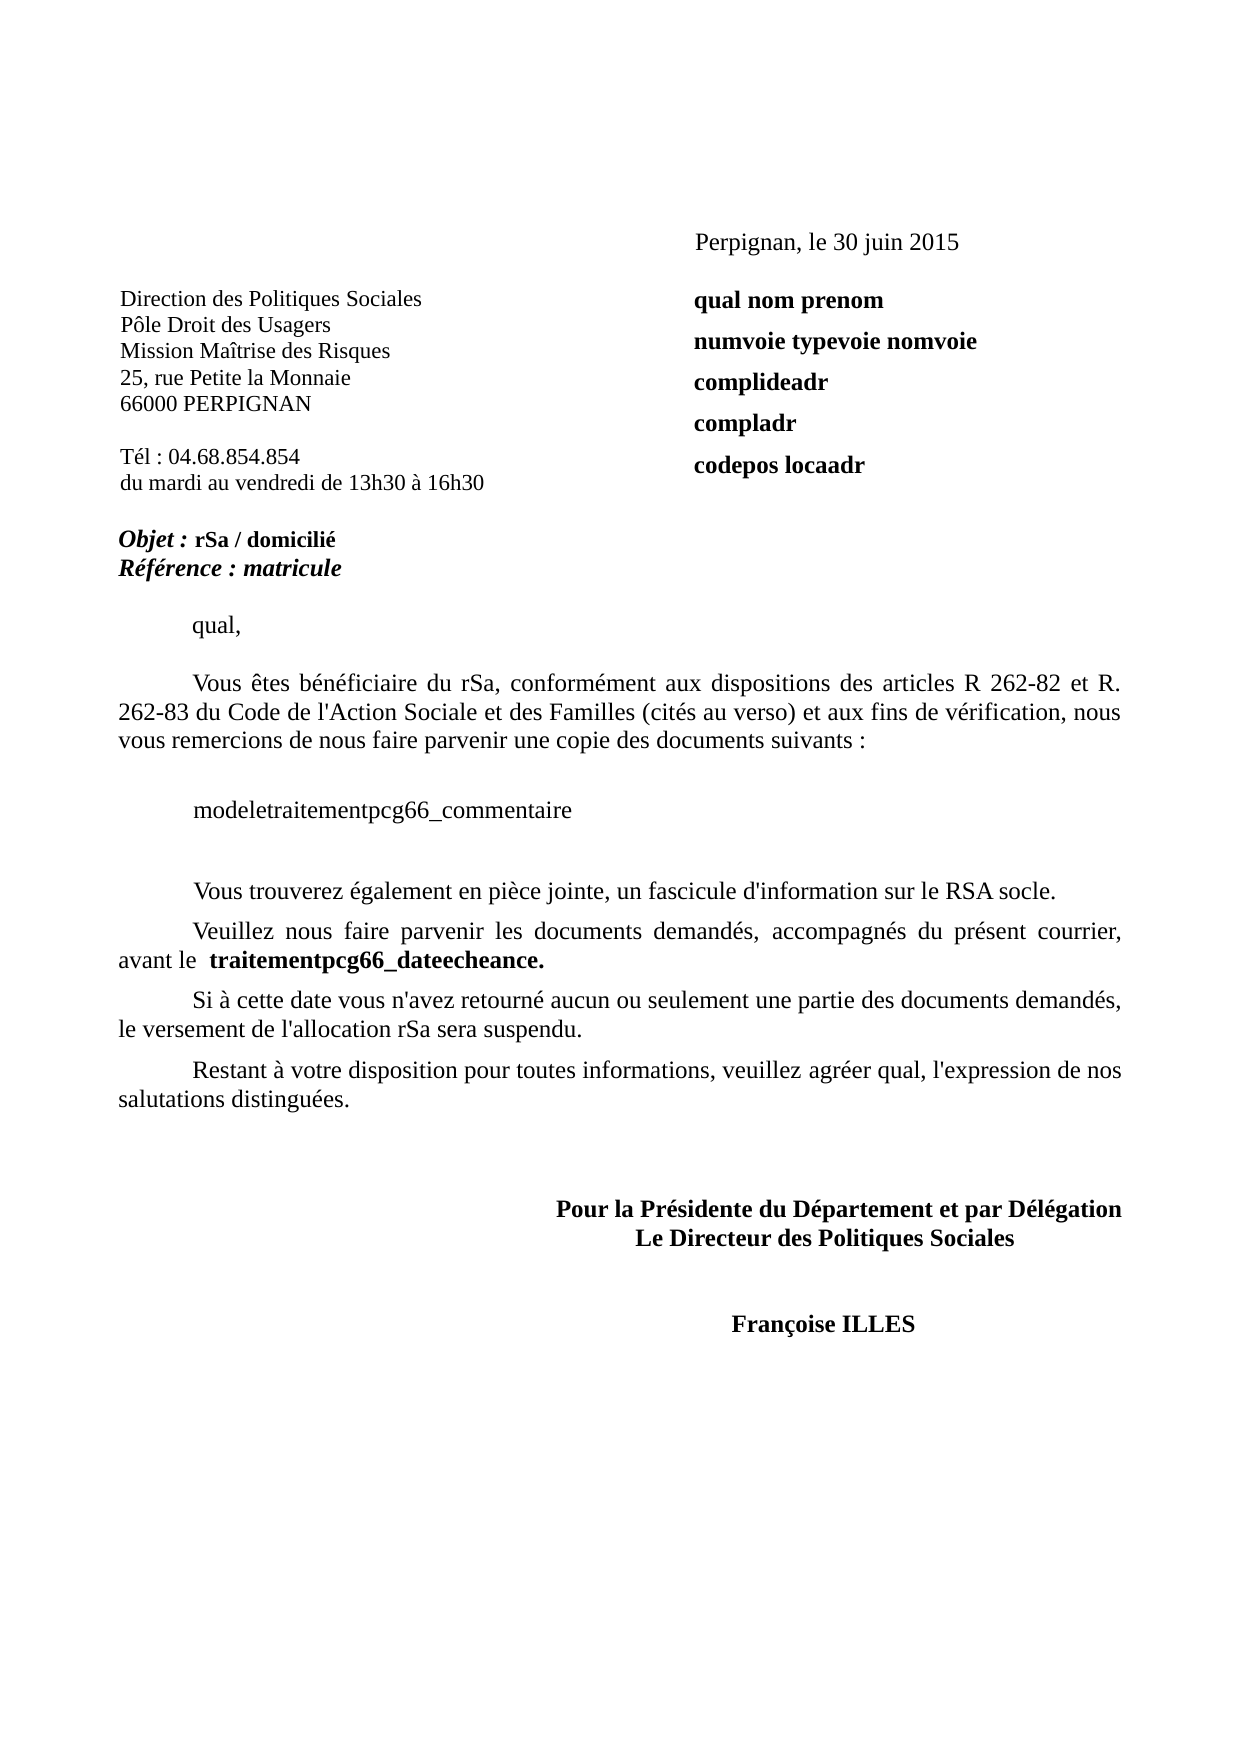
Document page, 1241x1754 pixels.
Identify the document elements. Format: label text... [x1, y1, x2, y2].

text Françoise ILLES [118, 1309, 1122, 1338]
table_header Direction des Politiques Sociales Pôle Droit des Usagers Mission Maîtrise des Risques 25, rue Petite la Monnaie 66000 PERPIGNAN Tél : 04.68.854.854 du mardi au vendredi de 13h30 à 16h30 [119, 285, 667, 496]
text Objet : rSa / domicilié [118, 524, 1122, 553]
text Référence : matricule [118, 553, 1122, 582]
text Vous êtes bénéficiaire du rSa, conformément aux dispositions des articles R 262-82 et R. 262-83 du Code de l'Action Sociale et des Familles (cités au verso) et aux fins de vérification, nous vous remercions de nous faire parvenir une copie des documents suivants : [118, 668, 1122, 754]
table_header qual nom prenom numvoie typevoie nomvoie complideadr compladr codepos locaadr [667, 285, 1122, 496]
text modeletraitementpcg66_commentaire [118, 795, 1122, 823]
text Restant à votre disposition pour toutes informations, veuillez agréer qual, l'expression de nos salutations distinguées. [118, 1055, 1122, 1112]
text Veuillez nous faire parvenir les documents demandés, accompagnés du présent courrier, avant le traitementpcg66_dateecheance. [118, 916, 1122, 974]
text Si à cette date vous n'avez retourné aucun ou seulement une partie des documents demandés, le versement de l'allocation rSa sera suspendu. [118, 986, 1122, 1043]
text Pour la Présidente du Département et par Délégation [118, 1194, 1122, 1223]
text Perpignan, le 30 juin 2015 [118, 227, 1122, 256]
text Vous trouverez également en pièce jointe, un fascicule d'information sur le RSA socle. [118, 876, 1122, 904]
text qual,dossierpcg66_orgpayeur [118, 611, 1122, 639]
text Le Directeur des Politiques Sociales [118, 1223, 1122, 1251]
